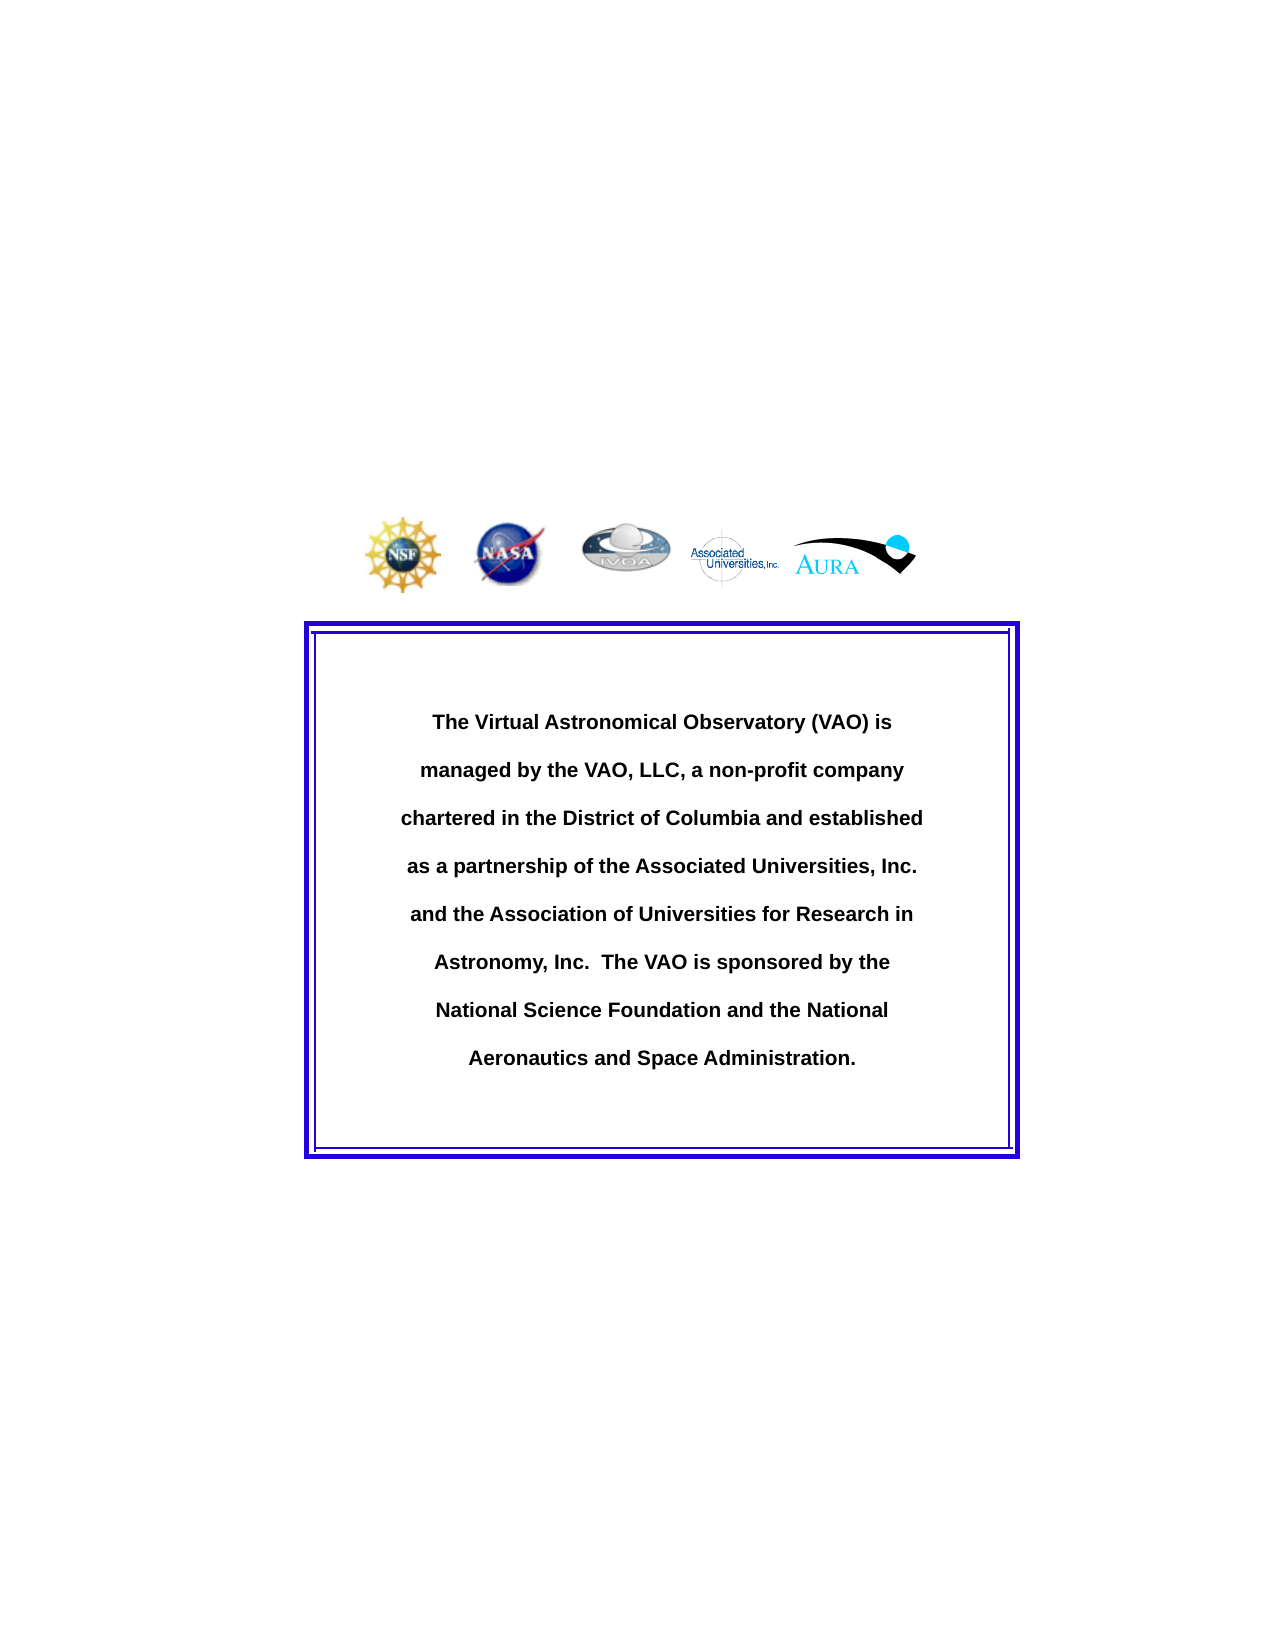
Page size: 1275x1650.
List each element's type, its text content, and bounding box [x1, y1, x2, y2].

text The Virtual Astronomical Observatory (VAO) is managed by the VAO, LLC, a non-profit company chartered in the District of Columbia and established as a partnership of the Associated Universities, Inc. and the Association of Universities for Research in Astronomy, Inc. The VAO is sponsored by the National Science Foundation and the National Aeronautics and Space Administration. [393, 710, 931, 1069]
picture [794, 535, 916, 580]
picture [365, 517, 441, 593]
picture [578, 517, 676, 578]
picture [473, 517, 546, 586]
picture [690, 529, 779, 588]
